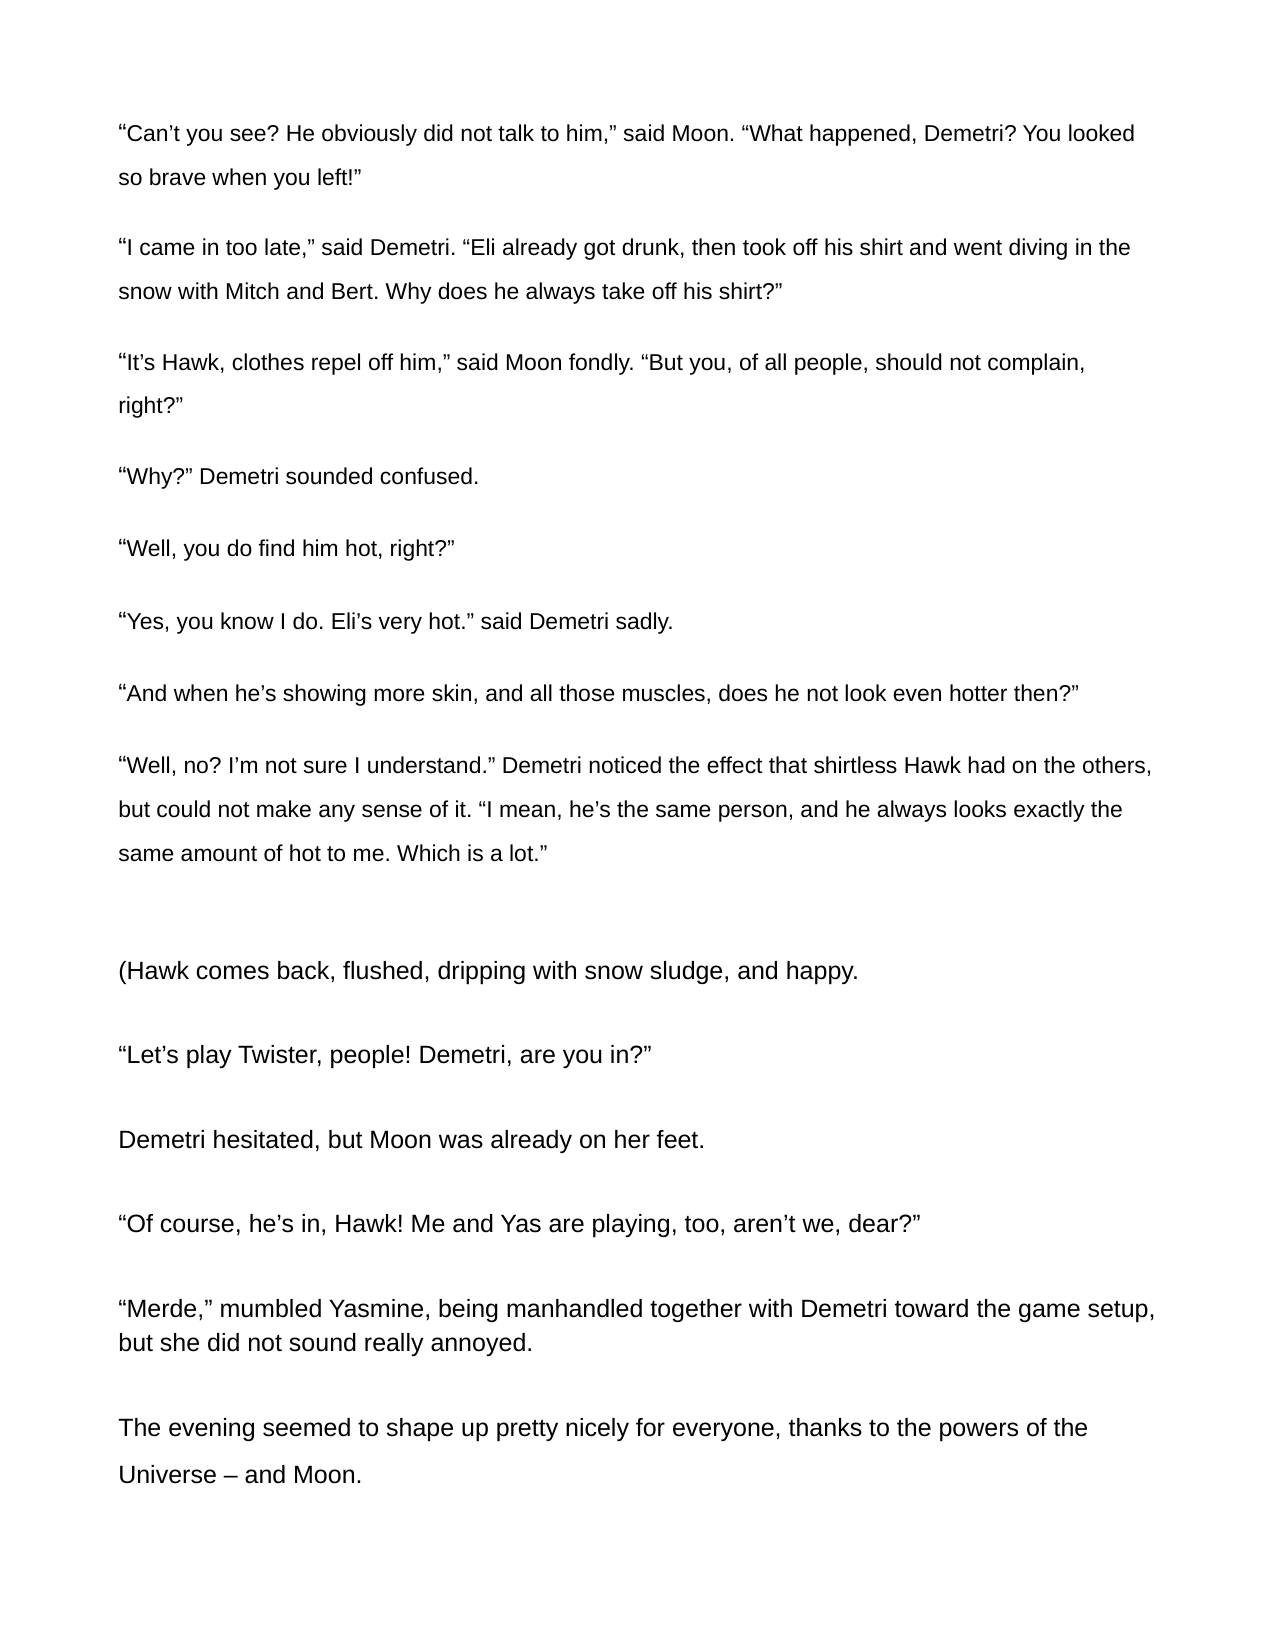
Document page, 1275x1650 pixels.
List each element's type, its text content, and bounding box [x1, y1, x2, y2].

text “Yes, you know I do. Eli’s very hot.” said Demetri sadly. [118, 606, 1157, 634]
text “Why?” Demetri sounded confused. [118, 461, 1157, 490]
text “Well, you do find him hot, right?” [118, 533, 1157, 562]
text “Of course, he’s in, Hawk! Me and Yas are playing, too, aren’t we, dear?” [118, 1209, 1157, 1238]
text “And when he’s showing more skin, and all those muscles, does he not look even hotter then?” [118, 678, 1157, 707]
text Demetri hesitated, but Moon was already on her feet. [118, 1125, 1157, 1153]
text (Hawk comes back, flushed, dripping with snow sludge, and happy. [118, 956, 1157, 984]
text “I came in too late,” said Demetri. “Eli already got drunk, then took off his shirt and went diving in the snow with Mitch and Bert. Why does he always take off his shirt?” [118, 232, 1157, 304]
text “Can’t you see? He obviously did not talk to him,” said Moon. “What happened, Demetri? You looked so brave when you left!” [118, 118, 1157, 190]
text “Well, no? I’m not sure I understand.” Demetri noticed the effect that shirtless Hawk had on the others, but could not make any sense of it. “I mean, he’s the same person, and he always looks exactly the same amount of hot to me. Which is a lot.” [118, 751, 1157, 866]
text “Let’s play Twister, people! Demetri, are you in?” [118, 1040, 1157, 1069]
text “It’s Hawk, clothes repel off him,” said Moon fondly. “But you, of all people, should not complain, right?” [118, 347, 1157, 419]
text “Merde,” mumbled Yasmine, being manhandled together with Demetri toward the game setup, but she did not sound really annoyed. [118, 1294, 1157, 1357]
text The evening seemed to shape up pretty nicely for everyone, thanks to the powers of the Universe – and Moon. [118, 1413, 1157, 1489]
